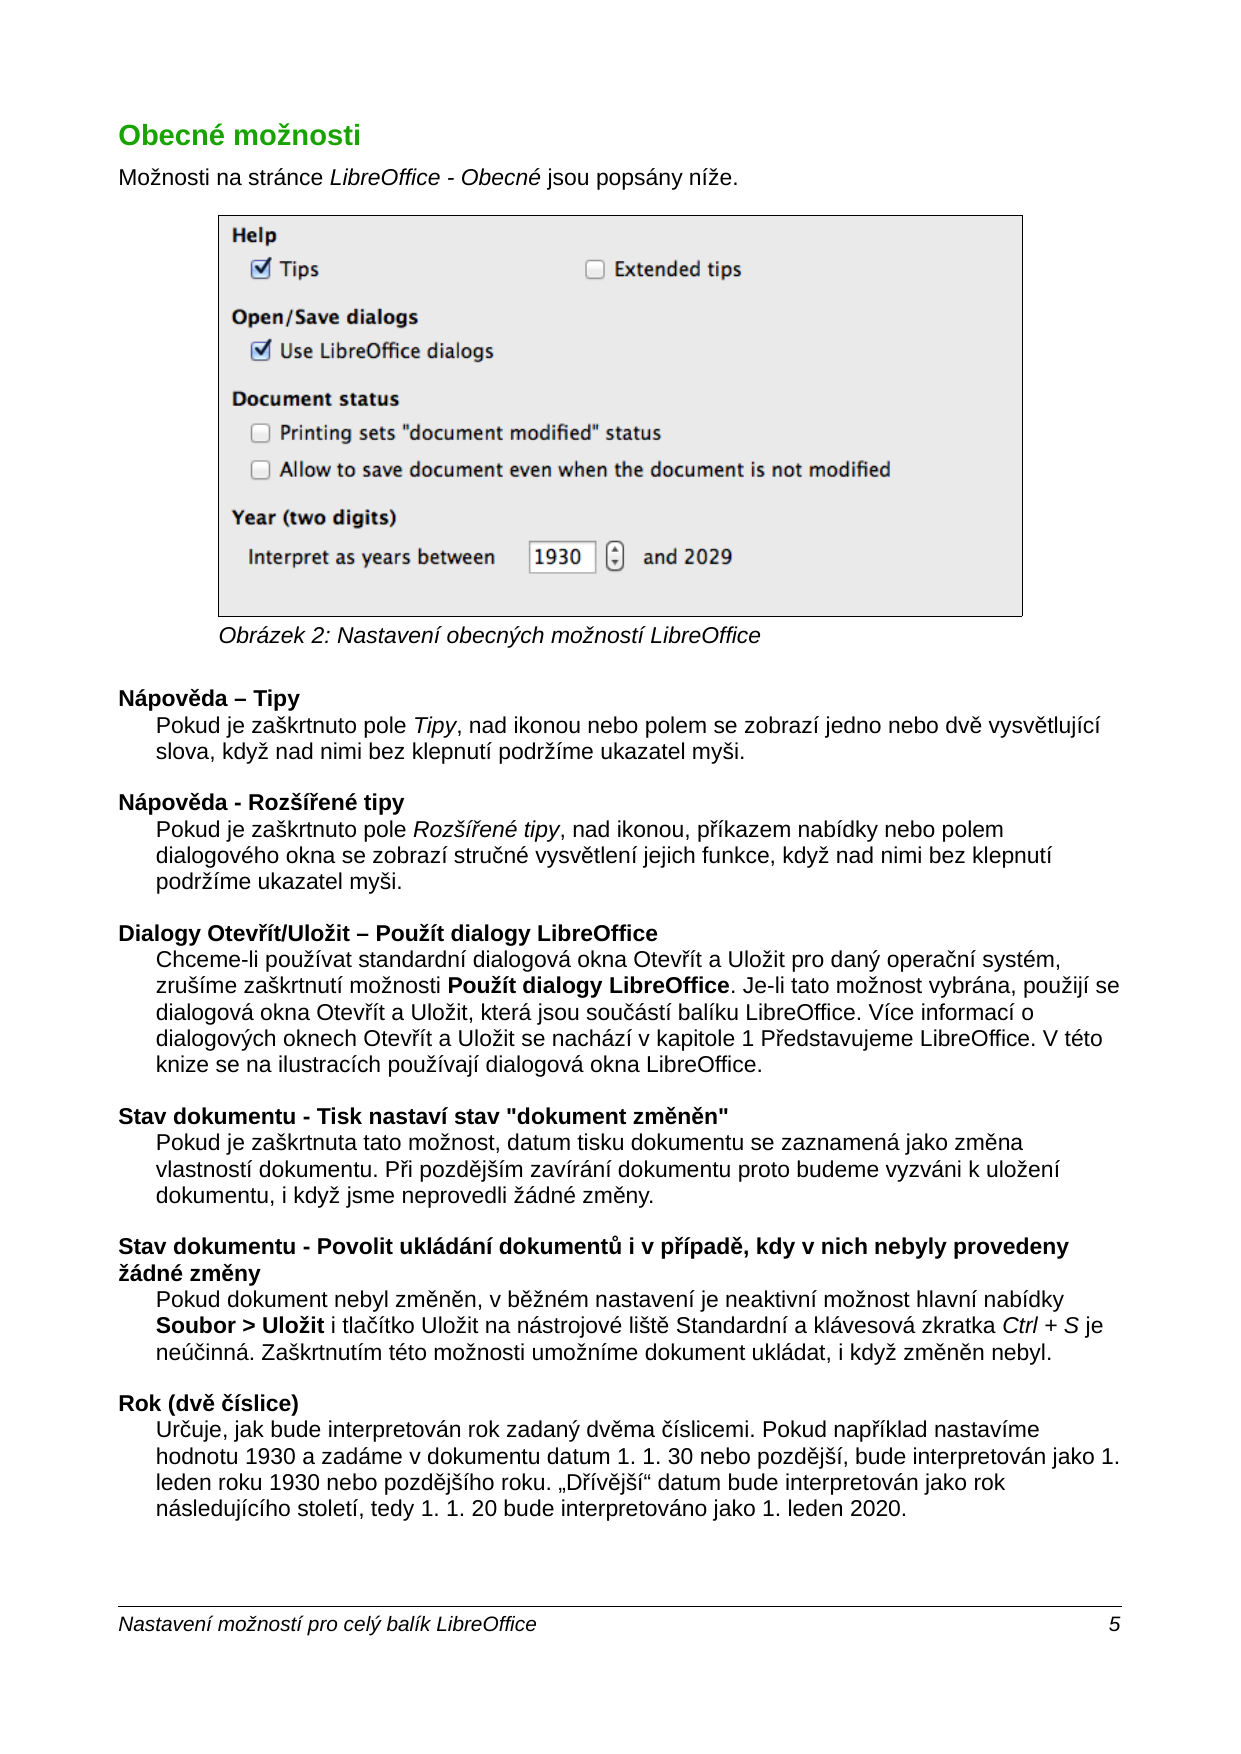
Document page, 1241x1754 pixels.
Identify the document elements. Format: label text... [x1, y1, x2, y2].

text Pokud dokument nebyl změněn, v běžném nastavení je neaktivní možnost hlavní nabídky Soubor > Uložit i tlačítko Uložit na nástrojové liště Standardní a klávesová zkratka Ctrl + S je neúčinná. Zaškrtnutím této možnosti umožníme dokument ukládat, i když změněn nebyl. [156, 1286, 1122, 1365]
text Stav dokumentu - Tisk nastaví stav "dokument změněn" [118, 1103, 1122, 1129]
text Obrázek 2 : Nastavení obecných možností LibreOffice [218, 622, 1022, 649]
text Stav dokumentu - Povolit ukládání dokumentů i v případě, kdy v nich nebyly provedeny žádné změny [118, 1233, 1122, 1286]
subtitle Obecné možnosti [118, 118, 1122, 152]
text Pokud je zaškrtnuta tato možnost, datum tisku dokumentu se zaznamená jako změna vlastností dokumentu. Při pozdějším zavírání dokumentu proto budeme vyzváni k uložení dokumentu, i když jsme neprovedli žádné změny. [156, 1129, 1122, 1208]
text Možnosti na stránce LibreOffice - Obecné jsou popsány níže. [118, 164, 1122, 190]
text Pokud je zaškrtnuto pole Tipy, nad ikonou nebo polem se zobrazí jedno nebo dvě vysvětlující slova, když nad nimi bez klepnutí podržíme ukazatel myši. [156, 712, 1122, 764]
text Pokud je zaškrtnuto pole Rozšířené tipy, nad ikonou, příkazem nabídky nebo polem dialogového okna se zobrazí stručné vysvětlení jejich funkce, když nad nimi bez klepnutí podržíme ukazatel myši. [156, 816, 1122, 895]
text Chceme-li používat standardní dialogová okna Otevřít a Uložit pro daný operační systém, zrušíme zaškrtnutí možnosti Použít dialogy LibreOffice. Je-li tato možnost vybrána, použijí se dialogová okna Otevřít a Uložit, která jsou součástí balíku LibreOffice. Více informací o dialogových oknech Otevřít a Uložit se nachází v kapitole 1 Představujeme LibreOffice. V této knize se na ilustracích používají dialogová okna LibreOffice. [156, 946, 1122, 1078]
text Dialogy Otevřít/Uložit – Použít dialogy LibreOffice [118, 920, 1122, 946]
text Určuje, jak bude interpretován rok zadaný dvěma číslicemi. Pokud například nastavíme hodnotu 1930 a zadáme v dokumentu datum 1. 1. 30 nebo pozdější, bude interpretován jako 1. leden roku 1930 nebo pozdějšího roku. „Dřívější“ datum bude interpretován jako rok následujícího století, tedy 1. 1. 20 bude interpretováno jako 1. leden 2020. [156, 1416, 1122, 1522]
text Nápověda - Rozšířené tipy [118, 789, 1122, 816]
picture [219, 216, 1022, 616]
text Nápověda – Tipy [118, 685, 1122, 712]
text Rok (dvě číslice) [118, 1390, 1122, 1416]
